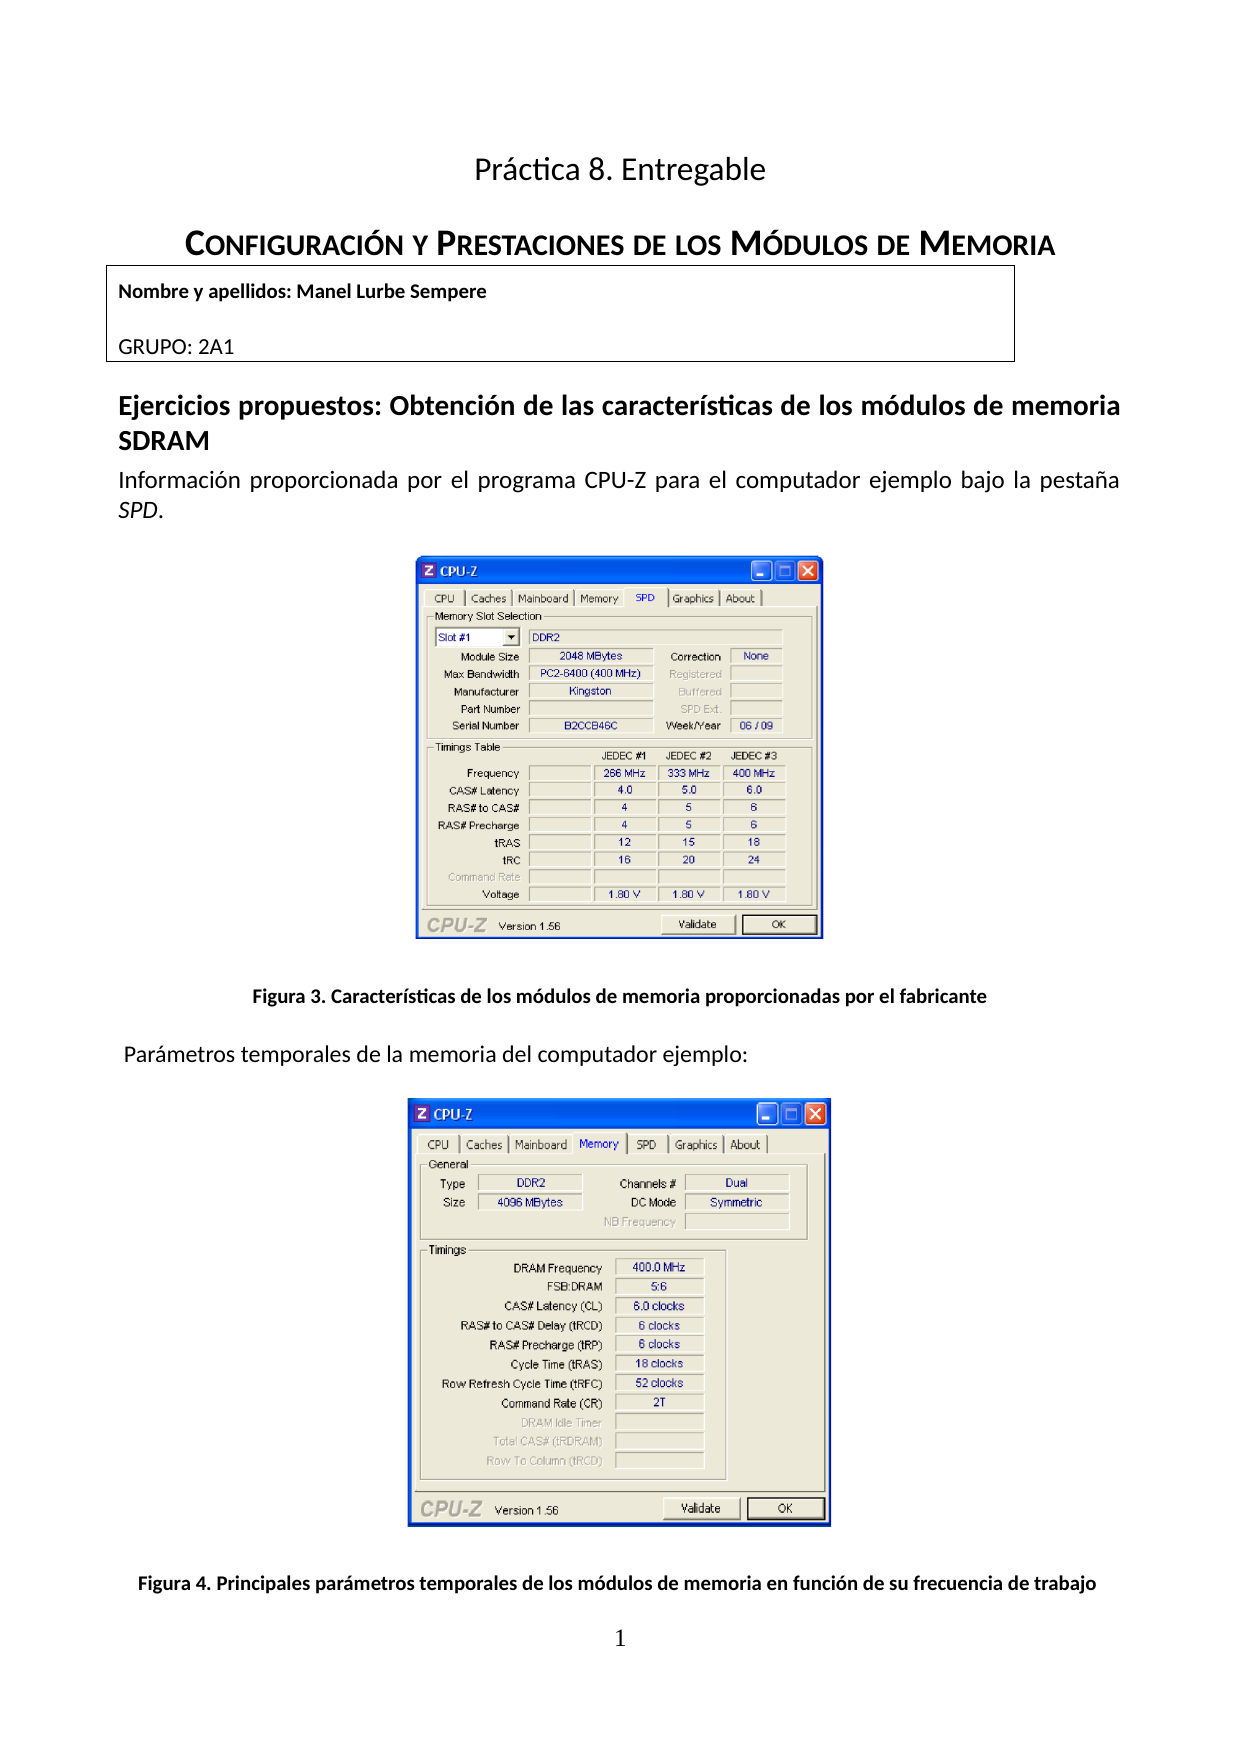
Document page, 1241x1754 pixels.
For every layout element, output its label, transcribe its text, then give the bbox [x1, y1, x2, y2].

text Parámetros temporales de la memoria del computador ejemplo: [118, 1039, 1122, 1068]
text Figura 4. Principales parámetros temporales de los módulos de memoria en función de su frecuencia de trabajo [118, 1570, 1122, 1595]
picture [407, 1098, 832, 1527]
text Configuración y Prestaciones de los Módulos de Memoria [118, 219, 1122, 265]
picture [415, 555, 824, 939]
subtitle Ejercicios propuestos: Obtención de las características de los módulos de memoria SDRAM [118, 387, 1122, 458]
table_header Nombre y apellidos: Manel Lurbe Sempere GRUPO: 2A1 [107, 266, 1014, 361]
text Información proporcionada por el programa CPU-Z para el computador ejemplo bajo la pestaña SPD. [118, 464, 1122, 525]
text Figura 3. Características de los módulos de memoria proporcionadas por el fabricante [118, 983, 1122, 1008]
text Práctica 8. Entregable [118, 148, 1122, 188]
